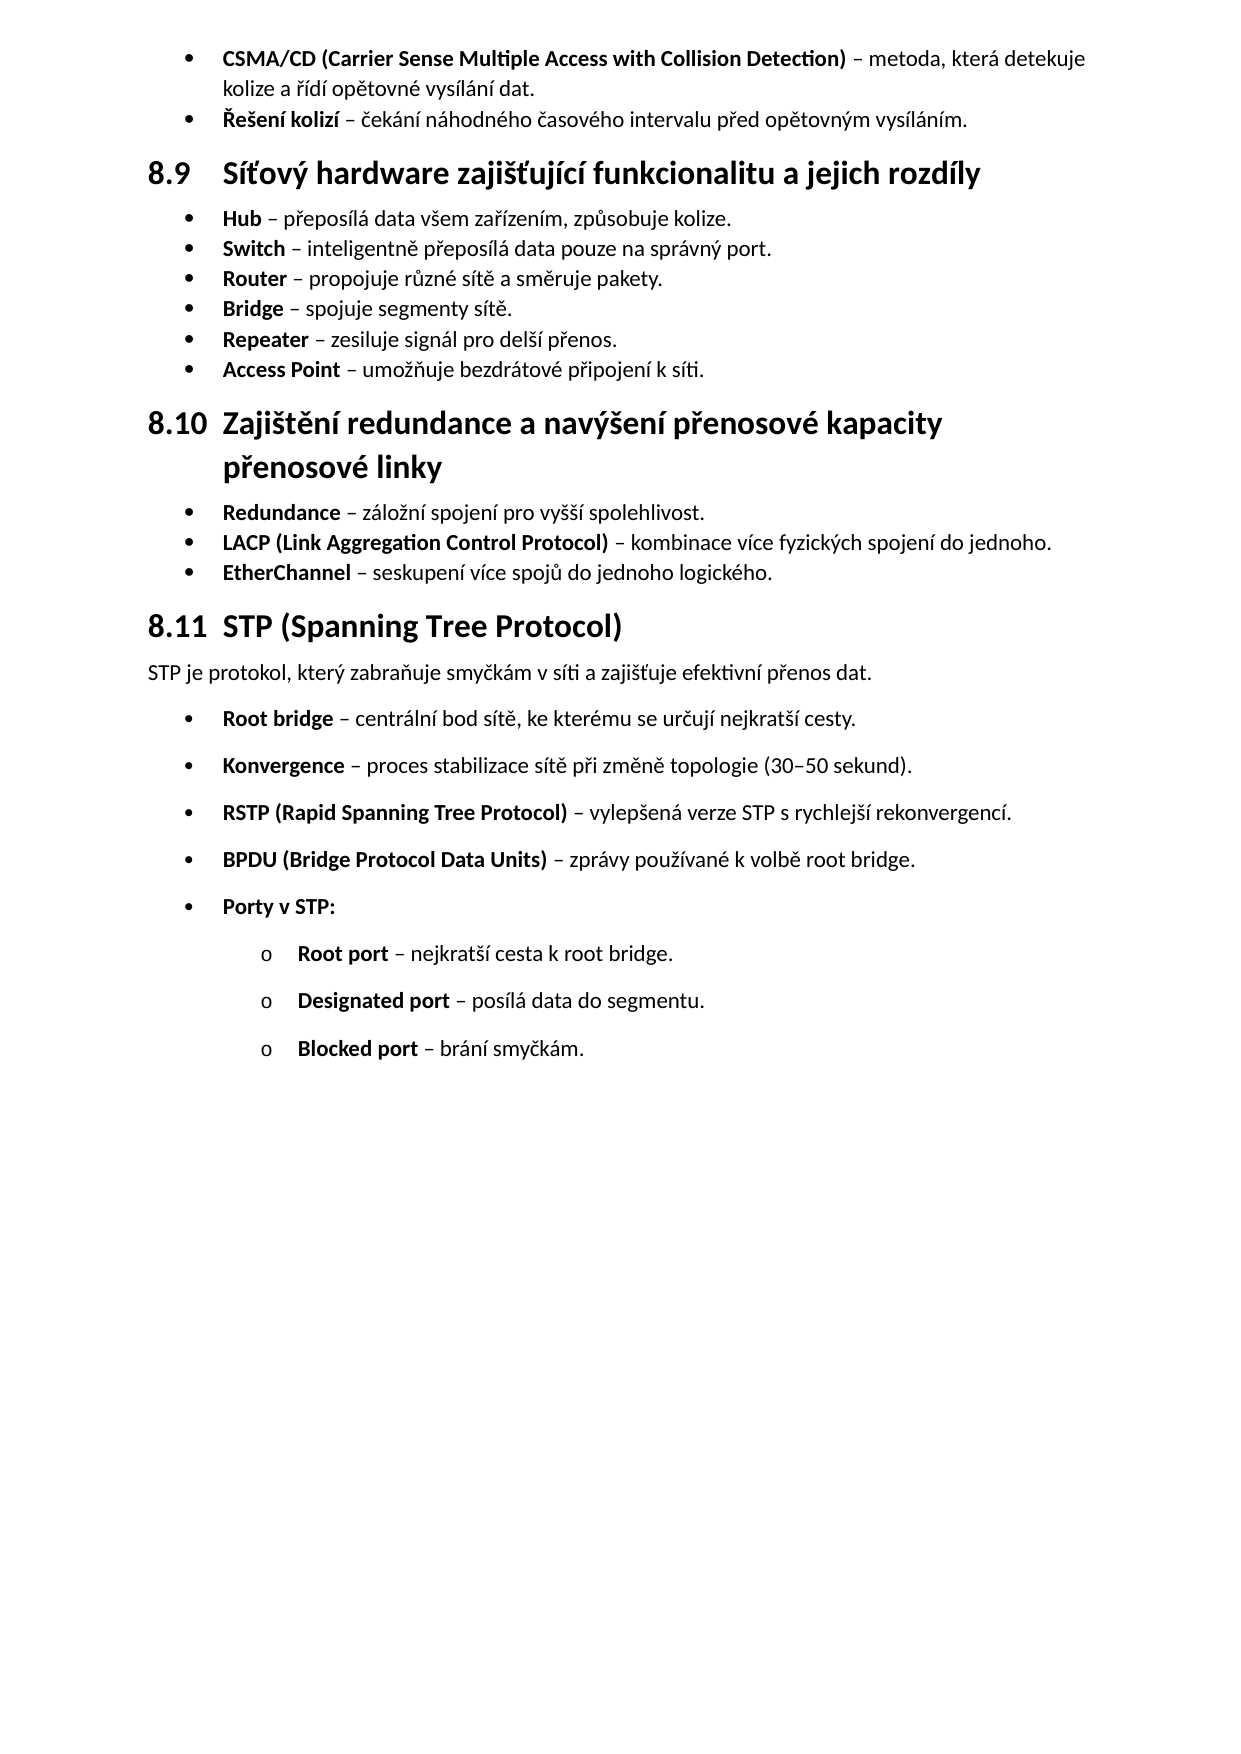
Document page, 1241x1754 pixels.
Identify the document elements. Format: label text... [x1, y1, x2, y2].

list Redundance – záložní spojení pro vyšší spolehlivost. [185, 498, 1093, 526]
list Hub – přeposílá data všem zařízením, způsobuje kolize. [185, 204, 1093, 232]
list Porty v STP: [185, 892, 1093, 920]
list Root bridge – centrální bod sítě, ke kterému se určují nejkratší cesty. [185, 704, 1093, 733]
list Switch – inteligentně přeposílá data pouze na správný port. [185, 234, 1093, 262]
subtitle Zajištění redundance a navýšení přenosové kapacity přenosové linky [148, 402, 1093, 487]
list EtherChannel – seskupení více spojů do jednoho logického. [185, 558, 1093, 587]
subtitle STP (Spanning Tree Protocol) [148, 605, 1093, 646]
list BPDU (Bridge Protocol Data Units) – zprávy používané k volbě root bridge. [185, 845, 1093, 873]
list Konvergence – proces stabilizace sítě při změně topologie (30–50 sekund). [185, 751, 1093, 779]
list LACP (Link Aggregation Control Protocol) – kombinace více fyzických spojení do jednoho. [185, 528, 1093, 556]
list Router – propojuje různé sítě a směruje pakety. [185, 264, 1093, 292]
text STP je protokol, který zabraňuje smyčkám v síti a zajišťuje efektivní přenos dat. [148, 658, 1093, 686]
list RSTP (Rapid Spanning Tree Protocol) – vylepšená verze STP s rychlejší rekonvergencí. [185, 798, 1093, 826]
list Access Point – umožňuje bezdrátové připojení k síti. [185, 355, 1093, 383]
subtitle Síťový hardware zajišťující funkcionalitu a jejich rozdíly [148, 152, 1093, 192]
list Bridge – spojuje segmenty sítě. [185, 294, 1093, 323]
list CSMA/CD (Carrier Sense Multiple Access with Collision Detection) – metoda, která detekuje kolize a řídí opětovné vysílání dat. [185, 44, 1093, 103]
list Repeater – zesiluje signál pro delší přenos. [185, 325, 1093, 353]
list Root port – nejkratší cesta k root bridge. [260, 939, 1093, 967]
list Blocked port – brání smyčkám. [260, 1034, 1093, 1062]
list Designated port – posílá data do segmentu. [260, 986, 1093, 1015]
list Řešení kolizí – čekání náhodného časového intervalu před opětovným vysíláním. [185, 105, 1093, 133]
